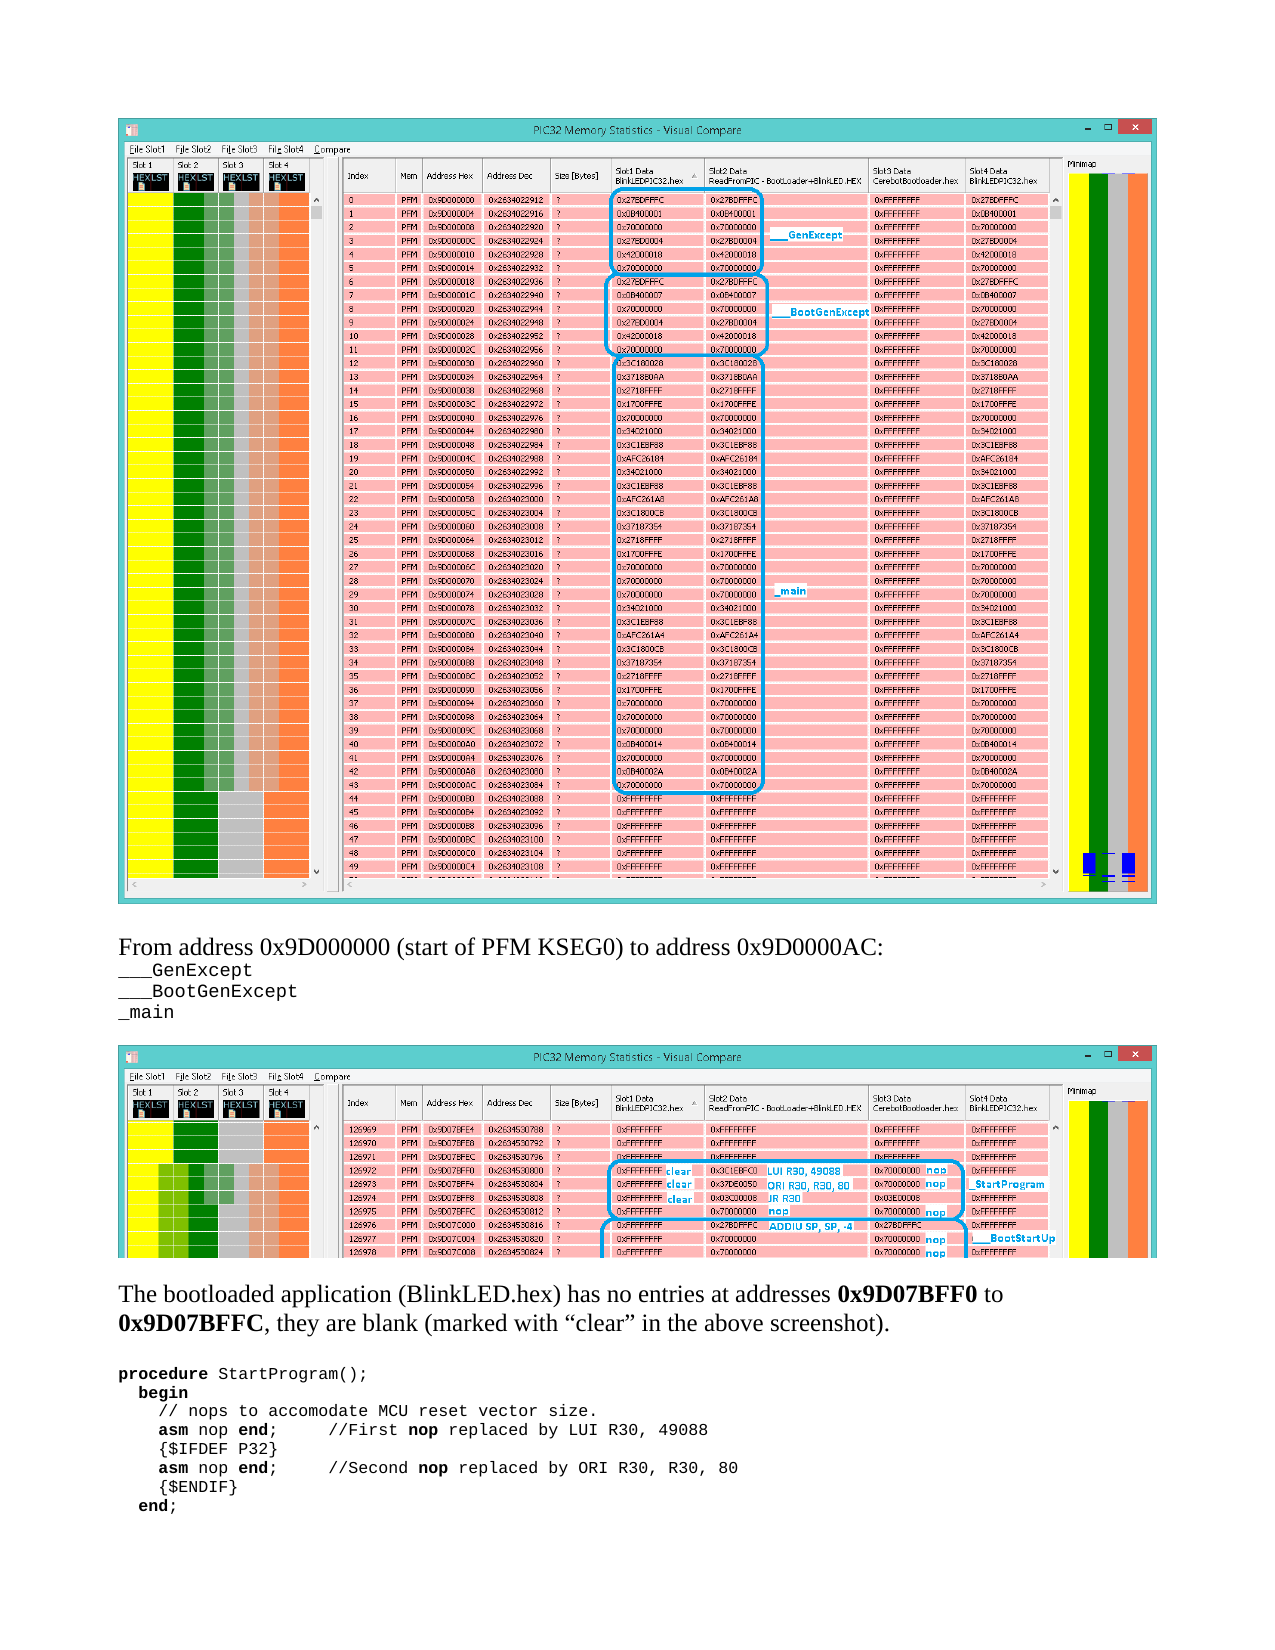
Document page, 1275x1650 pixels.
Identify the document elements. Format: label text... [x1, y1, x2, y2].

picture [118, 1045, 1157, 1258]
text ___BootGenExcept [118, 982, 1157, 1003]
picture [605, 1222, 963, 1258]
text From address 0x9D000000 (start of PFM KSEG0) to address 0x9D0000AC: [118, 932, 1157, 961]
text {$IFDEF P32} [118, 1441, 1157, 1459]
text ___GenExcept [118, 961, 1157, 982]
text asm nop end; //Second nop replaced by ORI R30, R30, 80 [118, 1459, 1157, 1478]
text _main [118, 1003, 1157, 1024]
text asm nop end; //First nop replaced by LUI R30, 49088 [118, 1422, 1157, 1441]
text // nops to accomodate MCU reset vector size. [118, 1403, 1157, 1422]
text The bootloaded application (BlinkLED.hex) has no entries at addresses 0x9D07BFF0 to 0x9D07BFFC, they are blank (marked with “clear” in the above screenshot). [118, 1279, 1157, 1337]
text end; [118, 1497, 1157, 1516]
text {$ENDIF} [118, 1478, 1157, 1497]
picture [118, 118, 1157, 904]
picture [612, 1164, 960, 1217]
text begin [118, 1384, 1157, 1403]
text procedure StartProgram(); [118, 1365, 1157, 1384]
